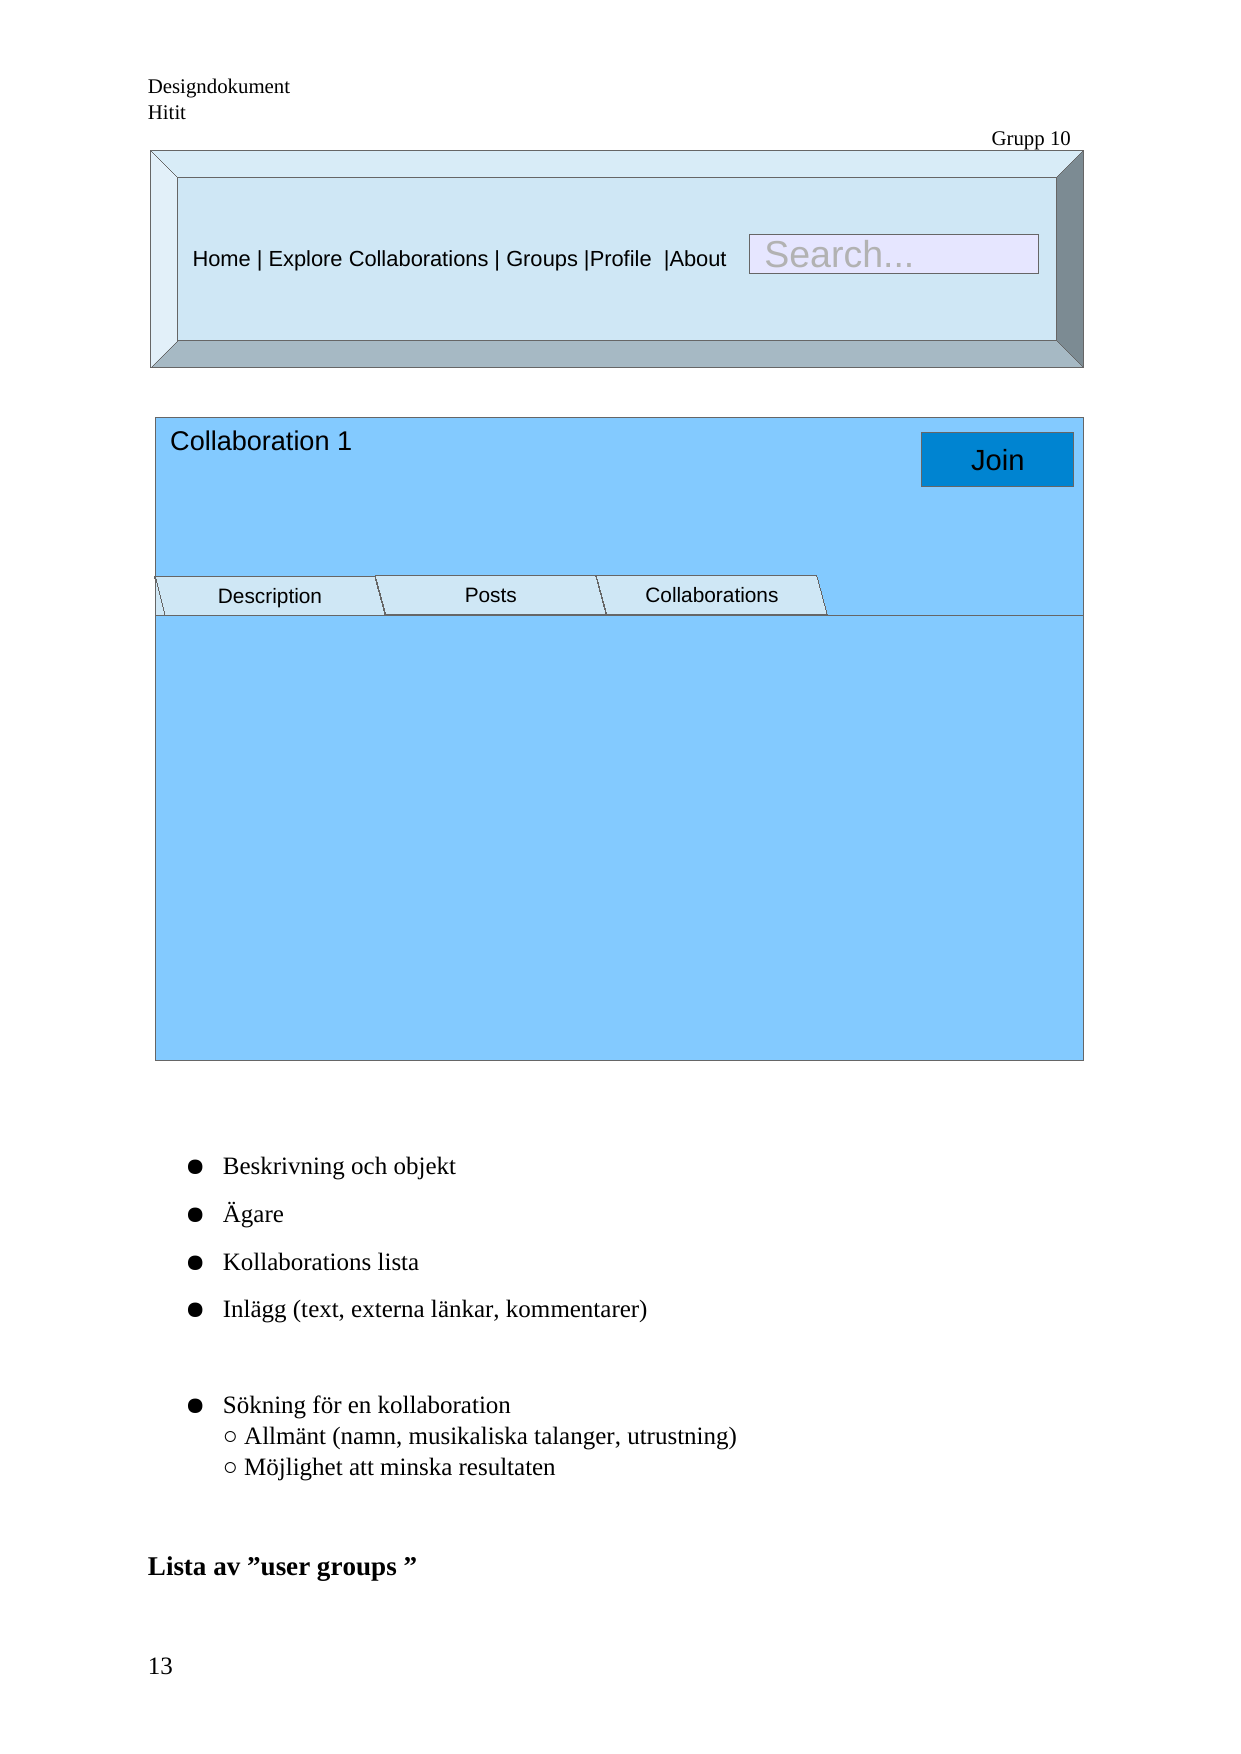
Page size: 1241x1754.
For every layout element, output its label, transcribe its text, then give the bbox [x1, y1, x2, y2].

list Ägare [185, 1199, 1093, 1228]
list Kollaborations lista [185, 1247, 1093, 1276]
text Lista av ”user groups ” [148, 1550, 1093, 1581]
list Sökning för en kollaboration ○ Allmänt (namn, musikaliska talanger, utrustning) ○ Möjlighet att minska resultaten [185, 1390, 1093, 1481]
list Inlägg (text, externa länkar, kommentarer) [185, 1294, 1093, 1323]
list Beskrivning och objekt [185, 1151, 1093, 1180]
